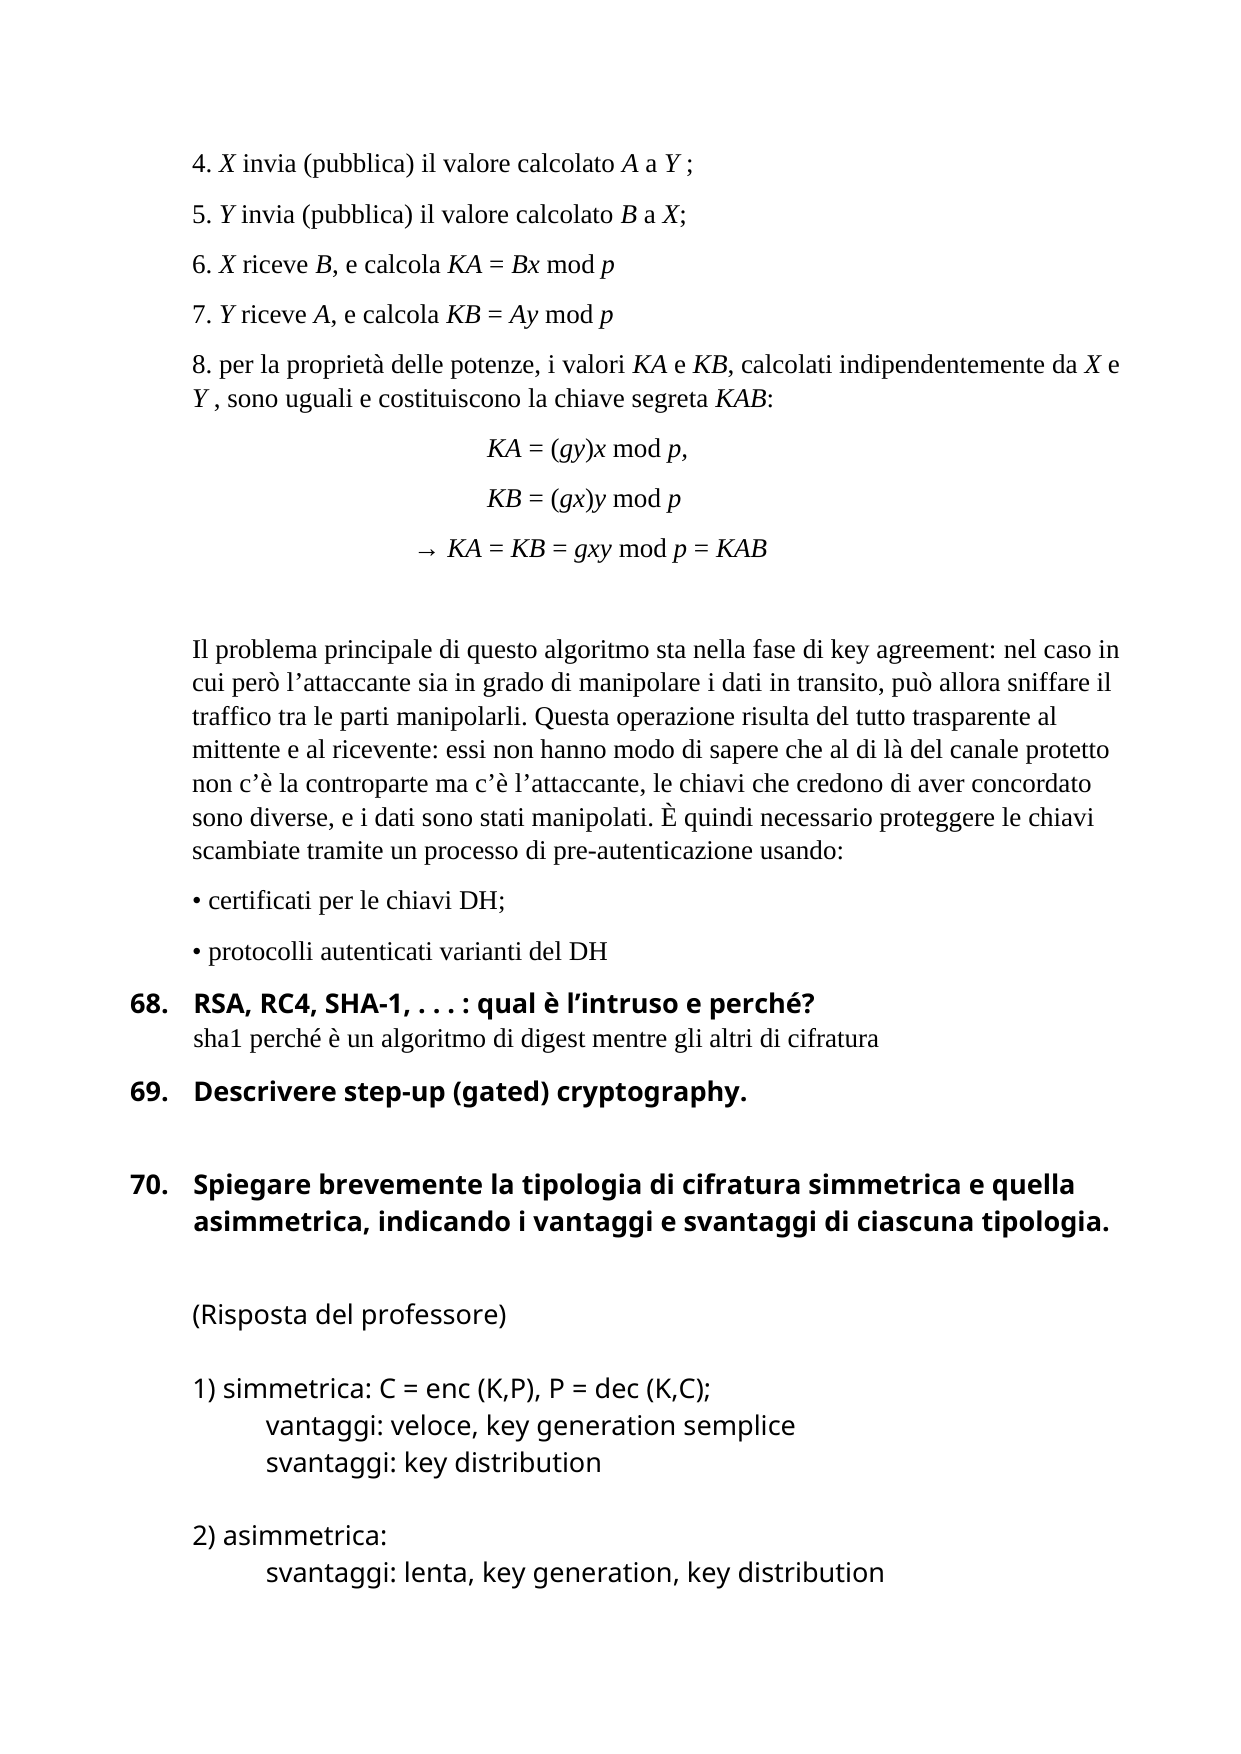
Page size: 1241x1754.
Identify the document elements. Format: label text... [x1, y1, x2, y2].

list sha1 perché è un algoritmo di digest mentre gli altri di cifratura [193, 1022, 1122, 1053]
text • certificati per le chiavi DH; [118, 884, 1122, 916]
text 1) simmetrica: C = enc (K,P), P = dec (K,C); [118, 1369, 1122, 1406]
text 8. per la proprietà delle potenze, i valori KA e KB, calcolati indipendentemente da X e Y , sono uguali e costituiscono la chiave segreta KAB: [118, 348, 1122, 413]
list Spiegare brevemente la tipologia di cifratura simmetrica e quella asimmetrica, indicando i vantaggi e svantaggi di ciascuna tipologia. [130, 1165, 1122, 1239]
text Il problema principale di questo algoritmo sta nella fase di key agreement: nel caso in cui però l’attaccante sia in grado di manipolare i dati in transito, può allora sniffare il traffico tra le parti manipolarli. Questa operazione risulta del tutto trasparente al mittente e al ricevente: essi non hanno modo di sapere che al di là del canale protetto non c’è la controparte ma c’è l’attaccante, le chiavi che credono di aver concordato sono diverse, e i dati sono stati manipolati. È quindi necessario proteggere le chiavi scambiate tramite un processo di pre-autenticazione usando: [118, 633, 1122, 865]
text (Risposta del professore) [118, 1296, 1122, 1332]
text 2) asimmetrica: [118, 1517, 1122, 1554]
text svantaggi: key distribution [192, 1443, 1122, 1480]
list RSA, RC4, SHA-1, . . . : qual è l’intruso e perché? [130, 985, 1122, 1022]
text 5. Y invia (pubblica) il valore calcolato B a X; [118, 198, 1122, 229]
text KB = (gx)y mod p [118, 482, 1122, 513]
text KA = (gy)x mod p, [118, 432, 1122, 463]
text 7. Y riceve A, e calcola KB = Ay mod p [118, 298, 1122, 329]
text → KA = KB = gxy mod p = KAB [118, 533, 1122, 564]
text vantaggi: veloce, key generation semplice [192, 1406, 1122, 1443]
text 6. X riceve B, e calcola KA = Bx mod p [118, 248, 1122, 279]
list Descrivere step-up (gated) cryptography. [130, 1072, 1122, 1109]
text • protocolli autenticati varianti del DH [118, 935, 1122, 966]
list svantaggi: lenta, key generation, key distribution [192, 1554, 1122, 1591]
text 4. X invia (pubblica) il valore calcolato A a Y ; [118, 148, 1122, 179]
